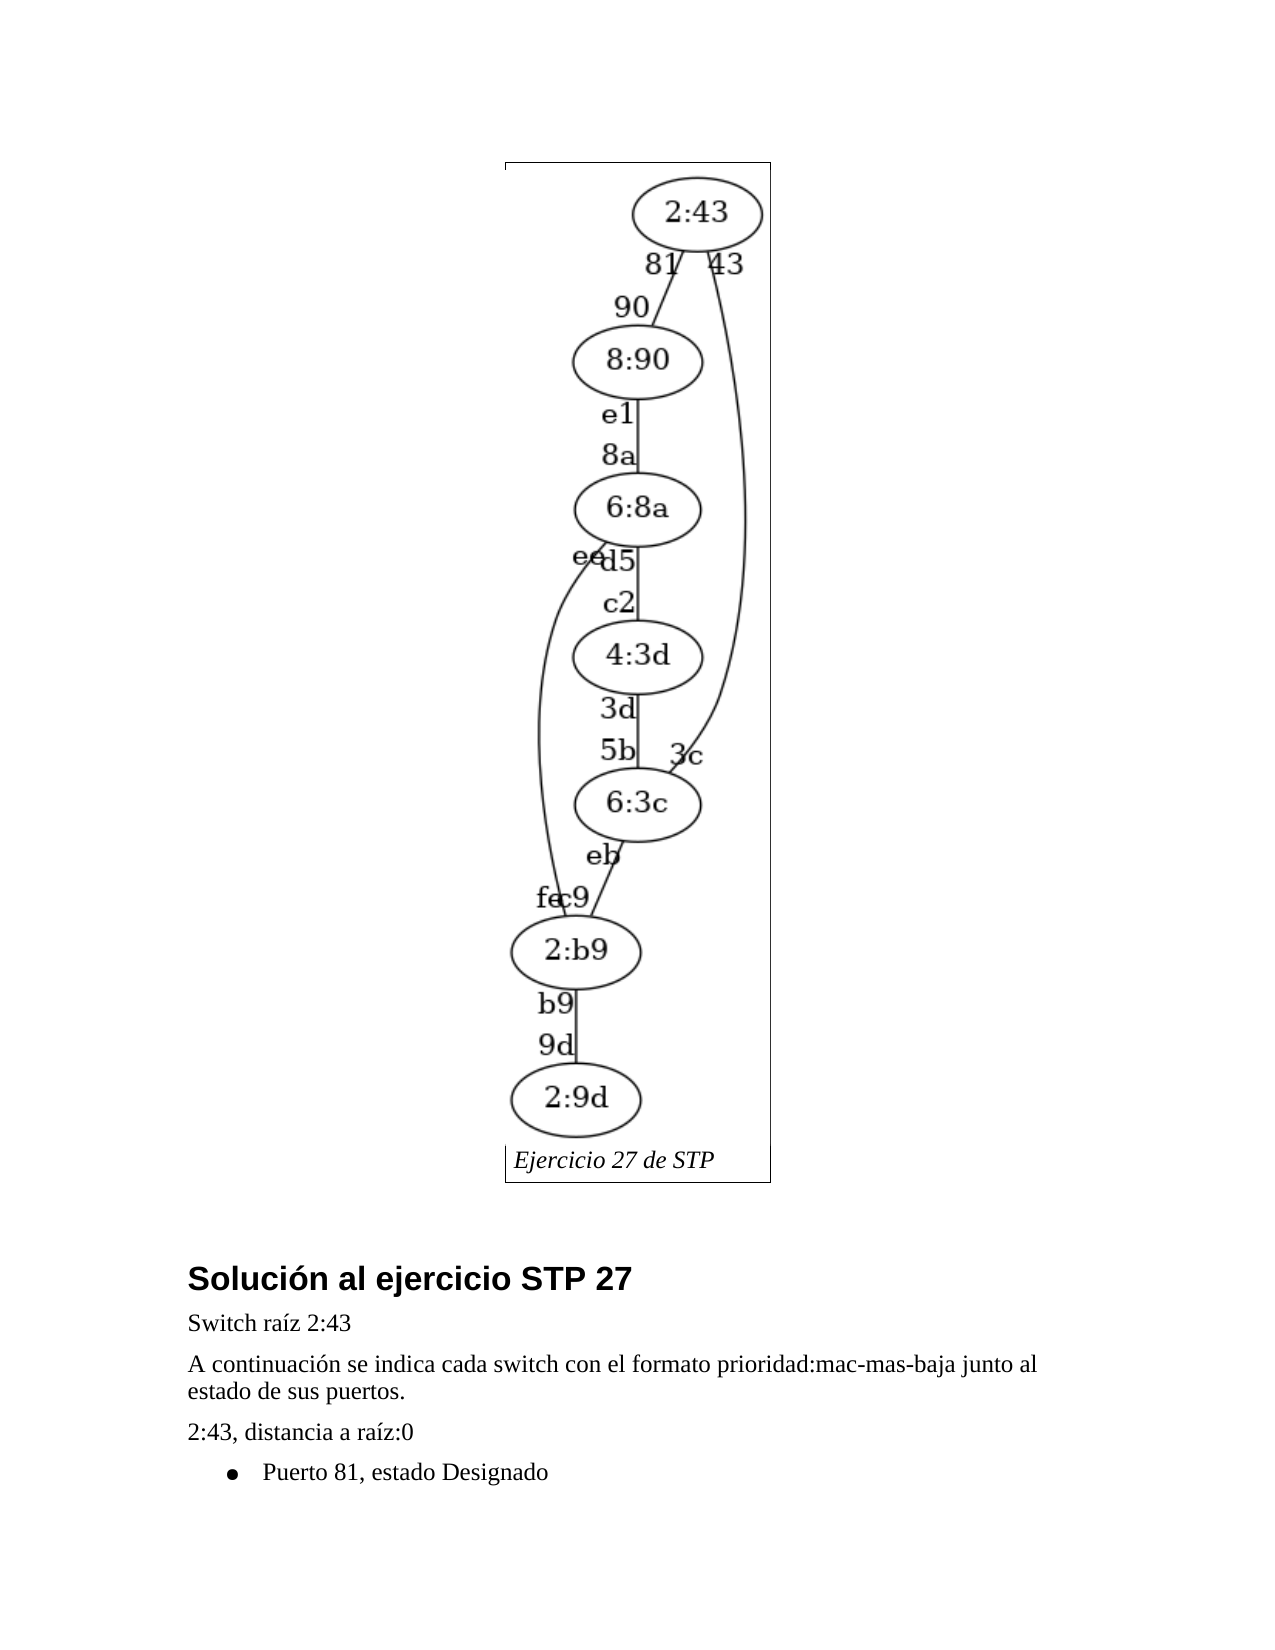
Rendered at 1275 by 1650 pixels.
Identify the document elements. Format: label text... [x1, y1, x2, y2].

text Ejercicio 27 de STP [514, 1146, 761, 1173]
list Puerto 81, estado Designado [225, 1458, 1087, 1486]
picture [504, 170, 771, 1146]
text Switch raíz 2:43 [187, 1309, 1087, 1337]
text A continuación se indica cada switch con el formato prioridad:mac-mas-baja junto al estado de sus puertos. [187, 1350, 1087, 1405]
subtitle Solución al ejercicio STP 27 [187, 1259, 1087, 1297]
text 2:43, distancia a raíz:0 [187, 1418, 1087, 1445]
